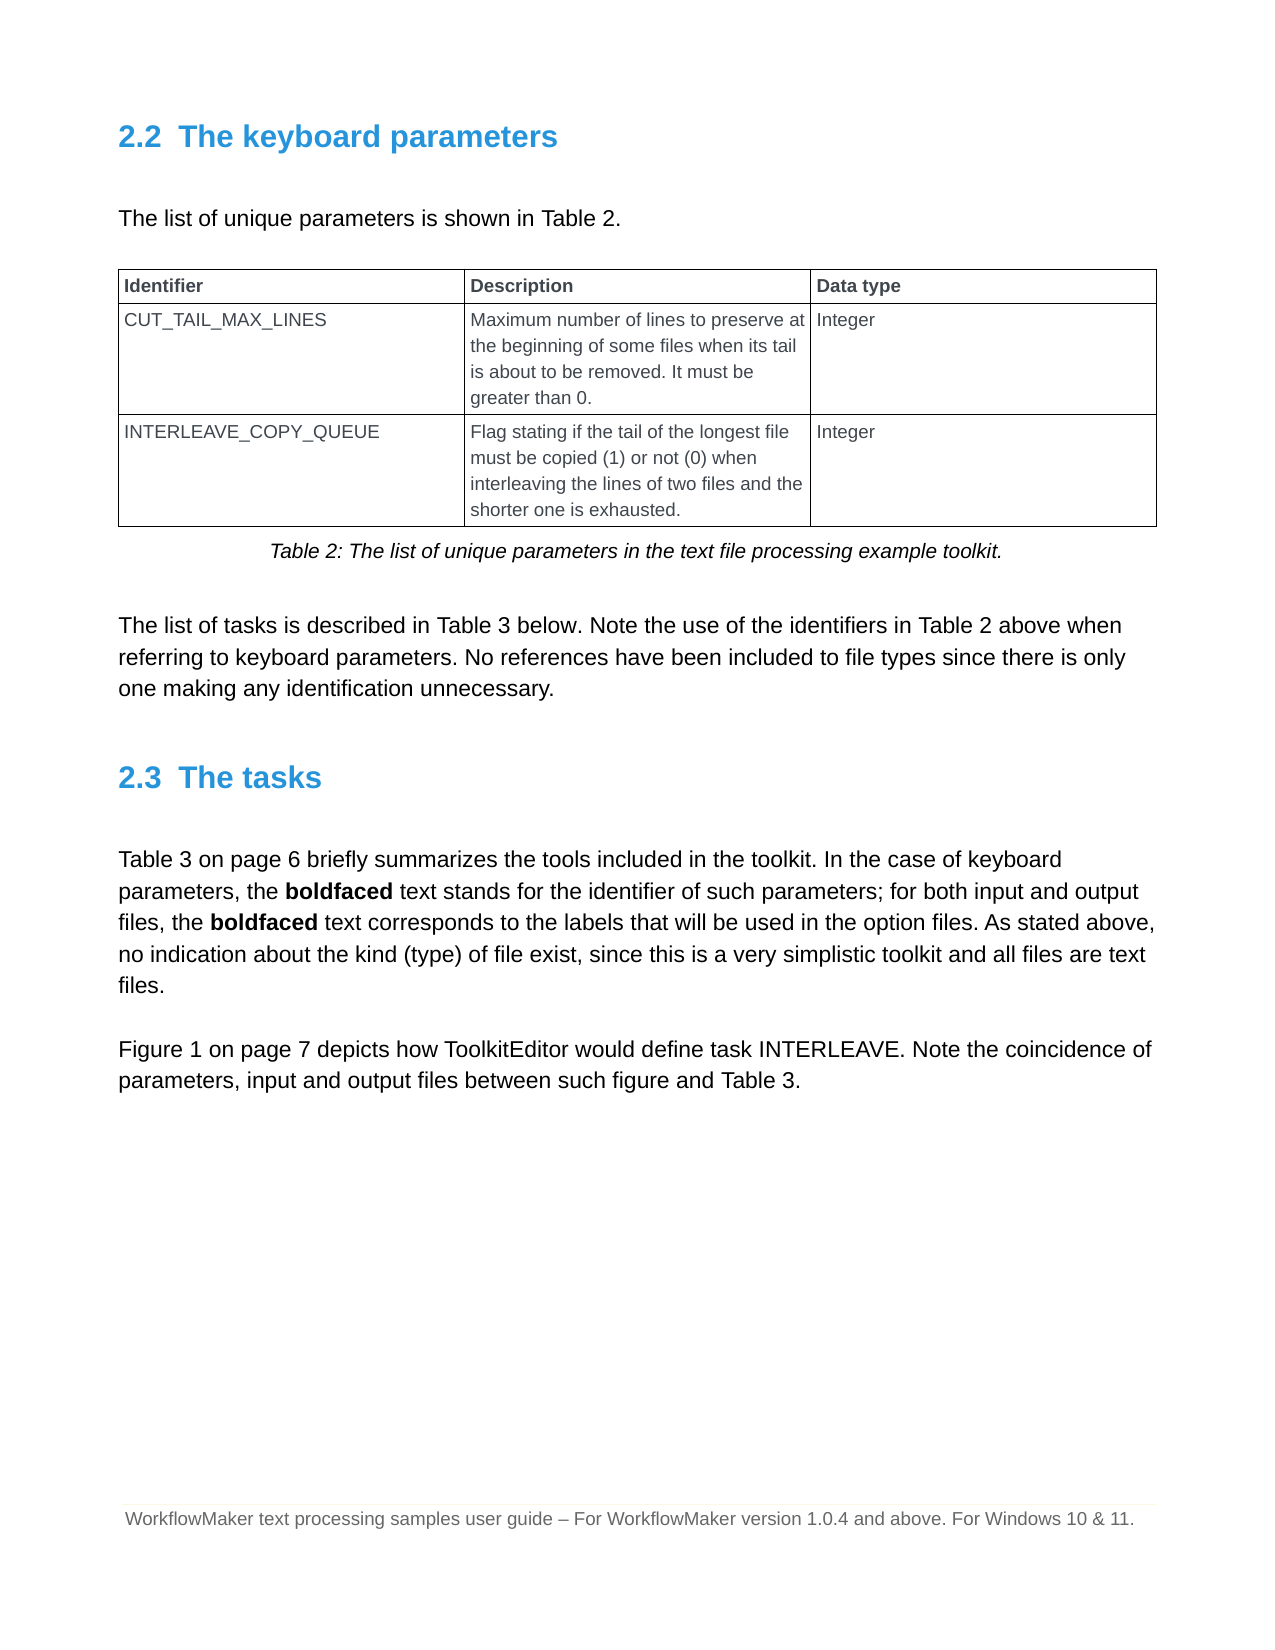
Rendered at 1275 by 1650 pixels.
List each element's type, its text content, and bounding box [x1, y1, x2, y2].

text Table 3 on page 6 briefly summarizes the tools included in the toolkit. In the case of keyboard parameters, the boldfaced text stands for the identifier of such parameters; for both input and output files, the boldfaced text corresponds to the labels that will be used in the option files. As stated above, no indication about the kind (type) of file exist, since this is a very simplistic toolkit and all files are text files. [118, 846, 1157, 999]
text The list of unique parameters is shown in Table 2. [118, 205, 1157, 232]
text Figure 1 on page 7 depicts how ToolkitEditor would define task INTERLEAVE. Note the coincidence of parameters, input and output files between such figure and Table 3. [118, 1036, 1157, 1093]
subtitle The keyboard parameters [118, 118, 1157, 154]
text Table 2: The list of unique parameters in the text file processing example toolkit. [118, 539, 1157, 563]
table_cell INTERLEAVE_COPY_QUEUE [119, 415, 464, 526]
subtitle The tasks [118, 759, 1157, 795]
table_cell CUT_TAIL_MAX_LINES [119, 304, 464, 414]
table_cell Integer [811, 415, 1156, 526]
table_header Description [465, 270, 810, 302]
table_cell Maximum number of lines to preserve at the beginning of some files when its tail is about to be removed. It must be greater than 0. [465, 304, 810, 414]
table_cell Flag stating if the tail of the longest file must be copied (1) or not (0) when interleaving the lines of two files and the shorter one is exhausted. [465, 415, 810, 526]
text The list of tasks is described in Table 3 below. Note the use of the identifiers in Table 2 above when referring to keyboard parameters. No references have been included to file types since there is only one making any identification unnecessary. [118, 612, 1157, 701]
table_header Data type [811, 270, 1156, 302]
table_cell Integer [811, 304, 1156, 414]
table_header Identifier [119, 270, 464, 302]
